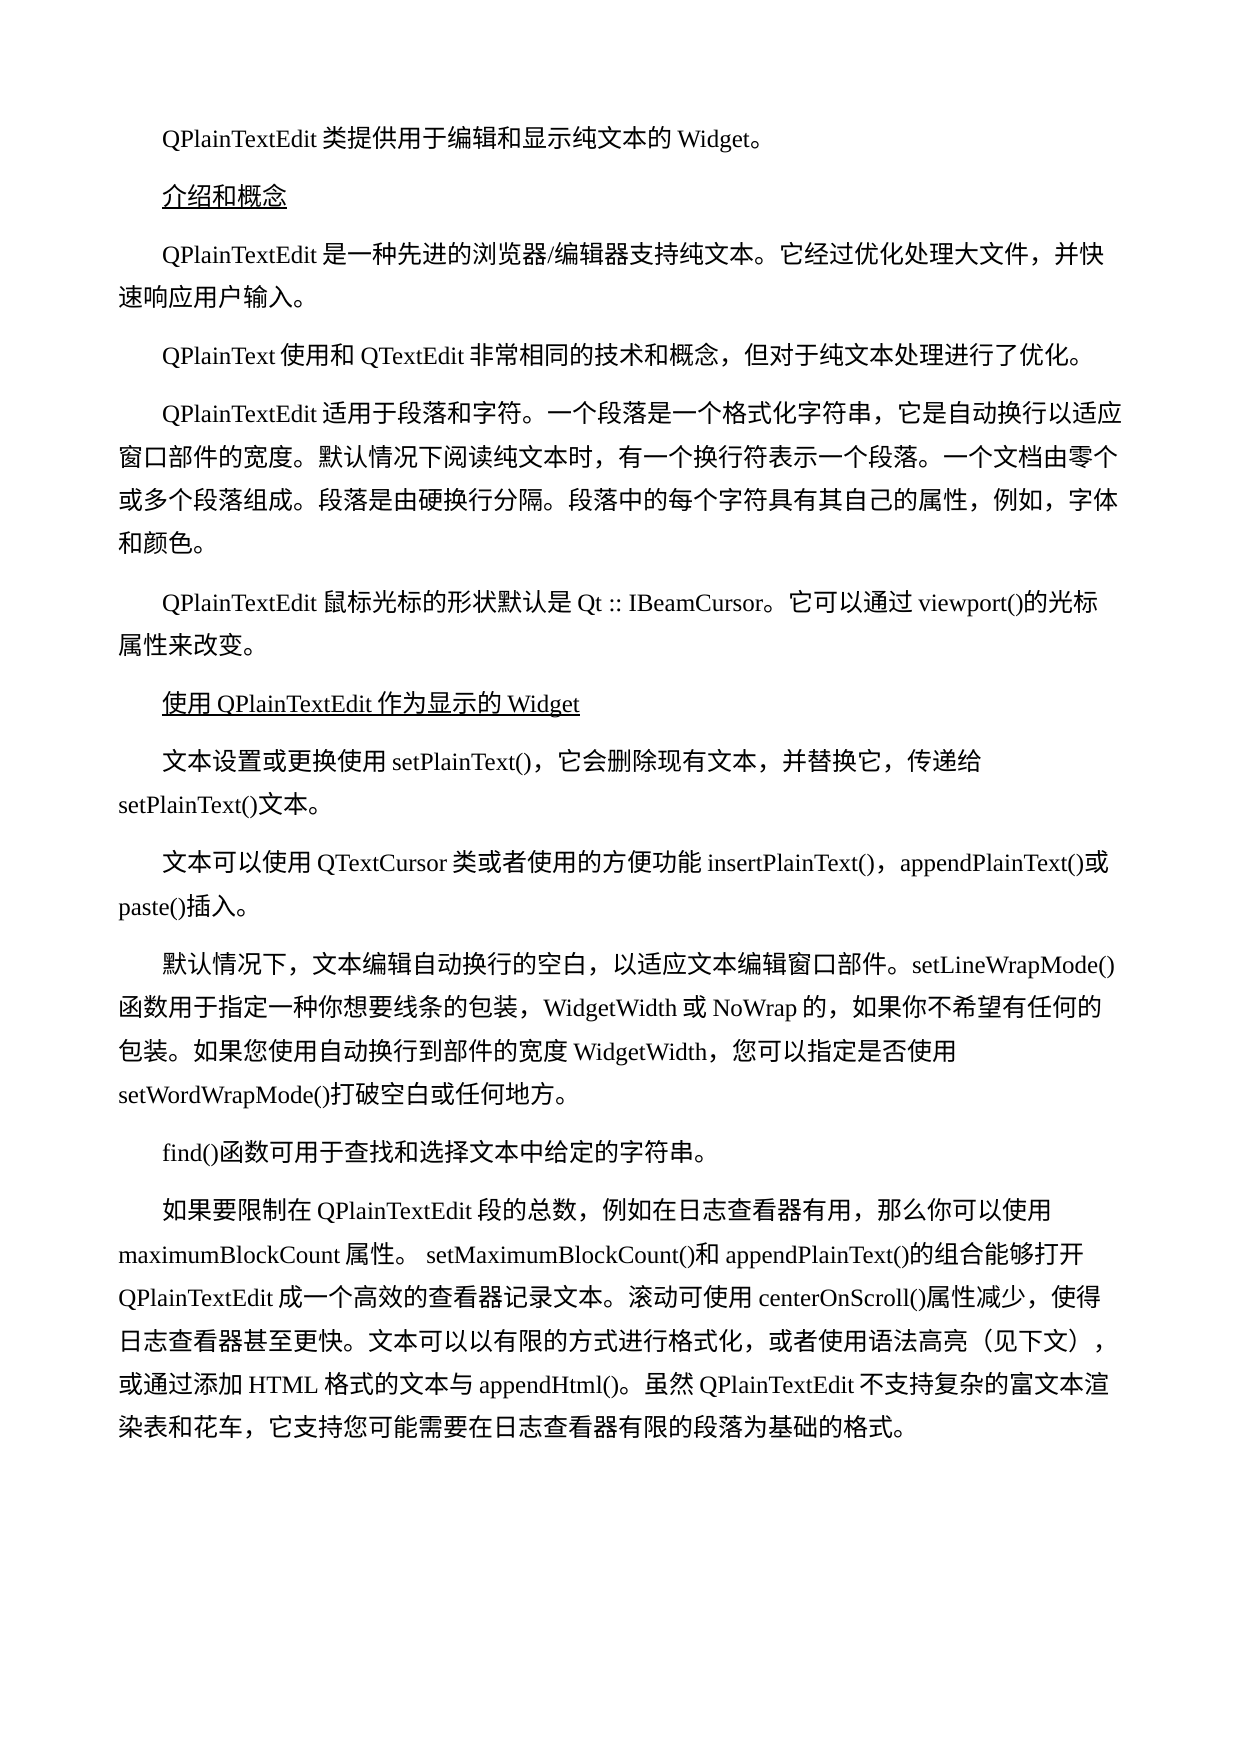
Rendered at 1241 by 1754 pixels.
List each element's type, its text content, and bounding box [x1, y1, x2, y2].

text 如果要限制在QPlainTextEdit段的总数，例如在日志查看器有用，那么你可以使用maximumBlockCount属性。 setMaximumBlockCount()和appendPlainText()的组合能够打开QPlainTextEdit成一个高效的查看器记录文本。滚动可使用centerOnScroll()属性减少，使得日志查看器甚至更快。文本可以以有限的方式进行格式化，或者使用语法高亮（见下文），或通过添加HTML格式的文本与appendHtml()。虽然QPlainTextEdit不支持复杂的富文本渲染表和花车，它支持您可能需要在日志查看器有限的段落为基础的格式。 [118, 1191, 1122, 1444]
text QPlainText使用和QTextEdit非常相同的技术和概念，但对于纯文本处理进行了优化。 [118, 336, 1122, 372]
text QPlainTextEdit适用于段落和字符。一个段落是一个格式化字符串，它是自动换行以适应窗口部件的宽度。默认情况下阅读纯文本时，有一个换行符表示一个段落。一个文档由零个或多个段落组成。段落是由硬换行分隔。段落中的每个字符具有其自己的属性，例如，字体和颜色。 [118, 394, 1122, 560]
text find()函数可用于查找和选择文本中给定的字符串。 [118, 1133, 1122, 1169]
text QPlainTextEdit类提供用于编辑和显示纯文本的Widget。 [118, 118, 1122, 154]
text 介绍和概念 [118, 176, 1122, 212]
text QPlainTextEdit是一种先进的浏览器/编辑器支持纯文本。它经过优化处理大文件，并快速响应用户输入。 [118, 234, 1122, 314]
text 默认情况下，文本编辑自动换行的空白，以适应文本编辑窗口部件。setLineWrapMode()函数用于指定一种你想要线条的包装，WidgetWidth或NoWrap的，如果你不希望有任何的包装。如果您使用自动换行到部件的宽度WidgetWidth，您可以指定是否使用setWordWrapMode()打破空白或任何地方。 [118, 944, 1122, 1111]
text 文本可以使用QTextCursor类或者使用的方便功能insertPlainText()，appendPlainText()或paste()插入。 [118, 843, 1122, 923]
text QPlainTextEdit鼠标光标的形状默认是Qt :: IBeamCursor。它可以通过viewport()的光标属性来改变。 [118, 582, 1122, 662]
text 文本设置或更换使用setPlainText()，它会删除现有文本，并替换它，传递给setPlainText()文本。 [118, 741, 1122, 821]
text 使用QPlainTextEdit作为显示的Widget [118, 683, 1122, 720]
